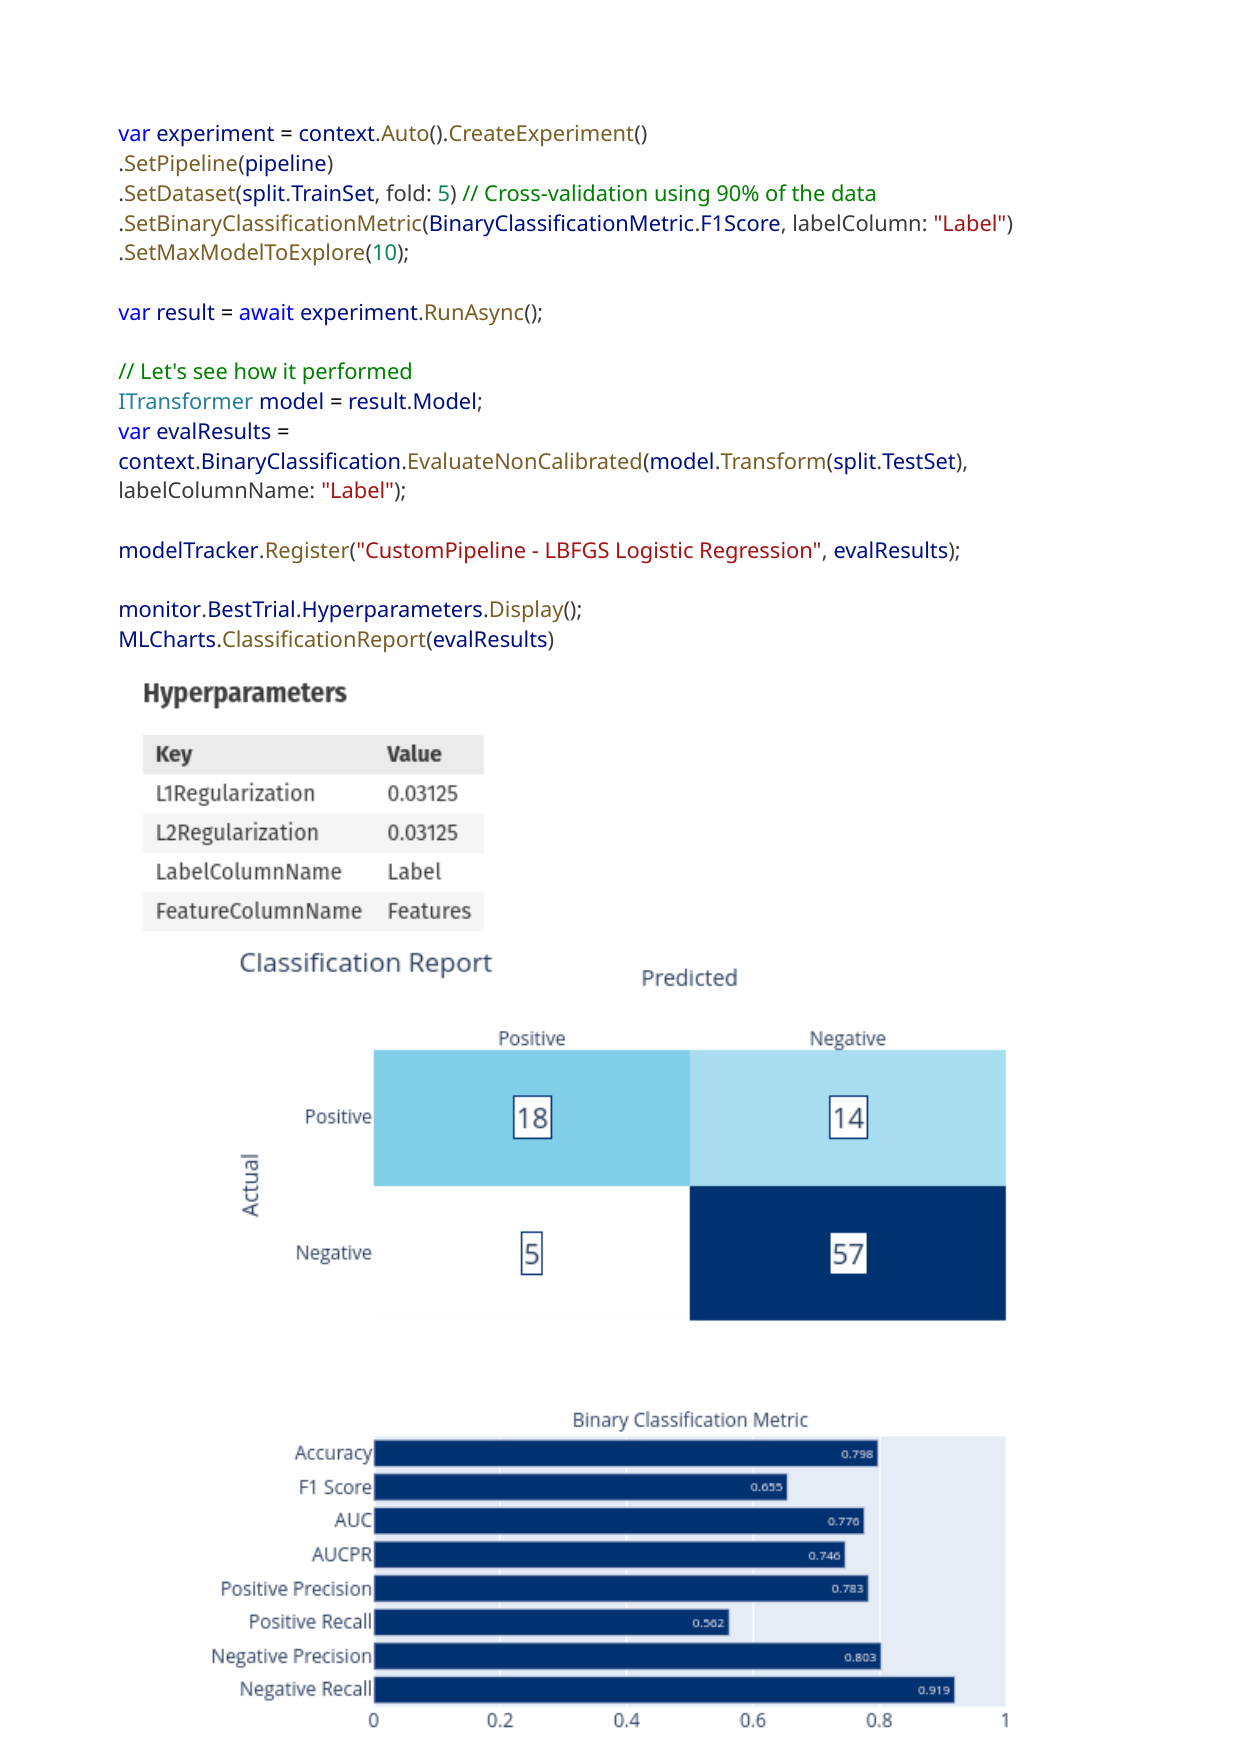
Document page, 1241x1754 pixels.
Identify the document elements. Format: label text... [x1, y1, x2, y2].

text var experiment = context.Auto().CreateExperiment() [118, 118, 1122, 148]
text .SetPipeline(pipeline) [118, 148, 1122, 178]
text .SetBinaryClassificationMetric(BinaryClassificationMetric.F1Score, labelColumn: "Label") [118, 207, 1122, 237]
text var result = await experiment.RunAsync(); [118, 297, 1122, 327]
text monitor.BestTrial.Hyperparameters.Display(); [118, 594, 1122, 624]
text var evalResults = context.BinaryClassification.EvaluateNonCalibrated(model.Transform(split.TestSet), labelColumnName: "Label"); [118, 416, 1122, 505]
text MLCharts.ClassificationReport(evalResults) [118, 624, 1122, 654]
text .SetDataset(split.TrainSet, fold: 5) // Cross-validation using 90% of the data [118, 178, 1122, 207]
picture [123, 671, 1039, 1754]
text modelTracker.Register("CustomPipeline - LBFGS Logistic Regression", evalResults); [118, 535, 1122, 565]
text // Let's see how it performed [118, 356, 1122, 386]
text .SetMaxModelToExplore(10); [118, 237, 1122, 267]
text ITransformer model = result.Model; [118, 386, 1122, 416]
